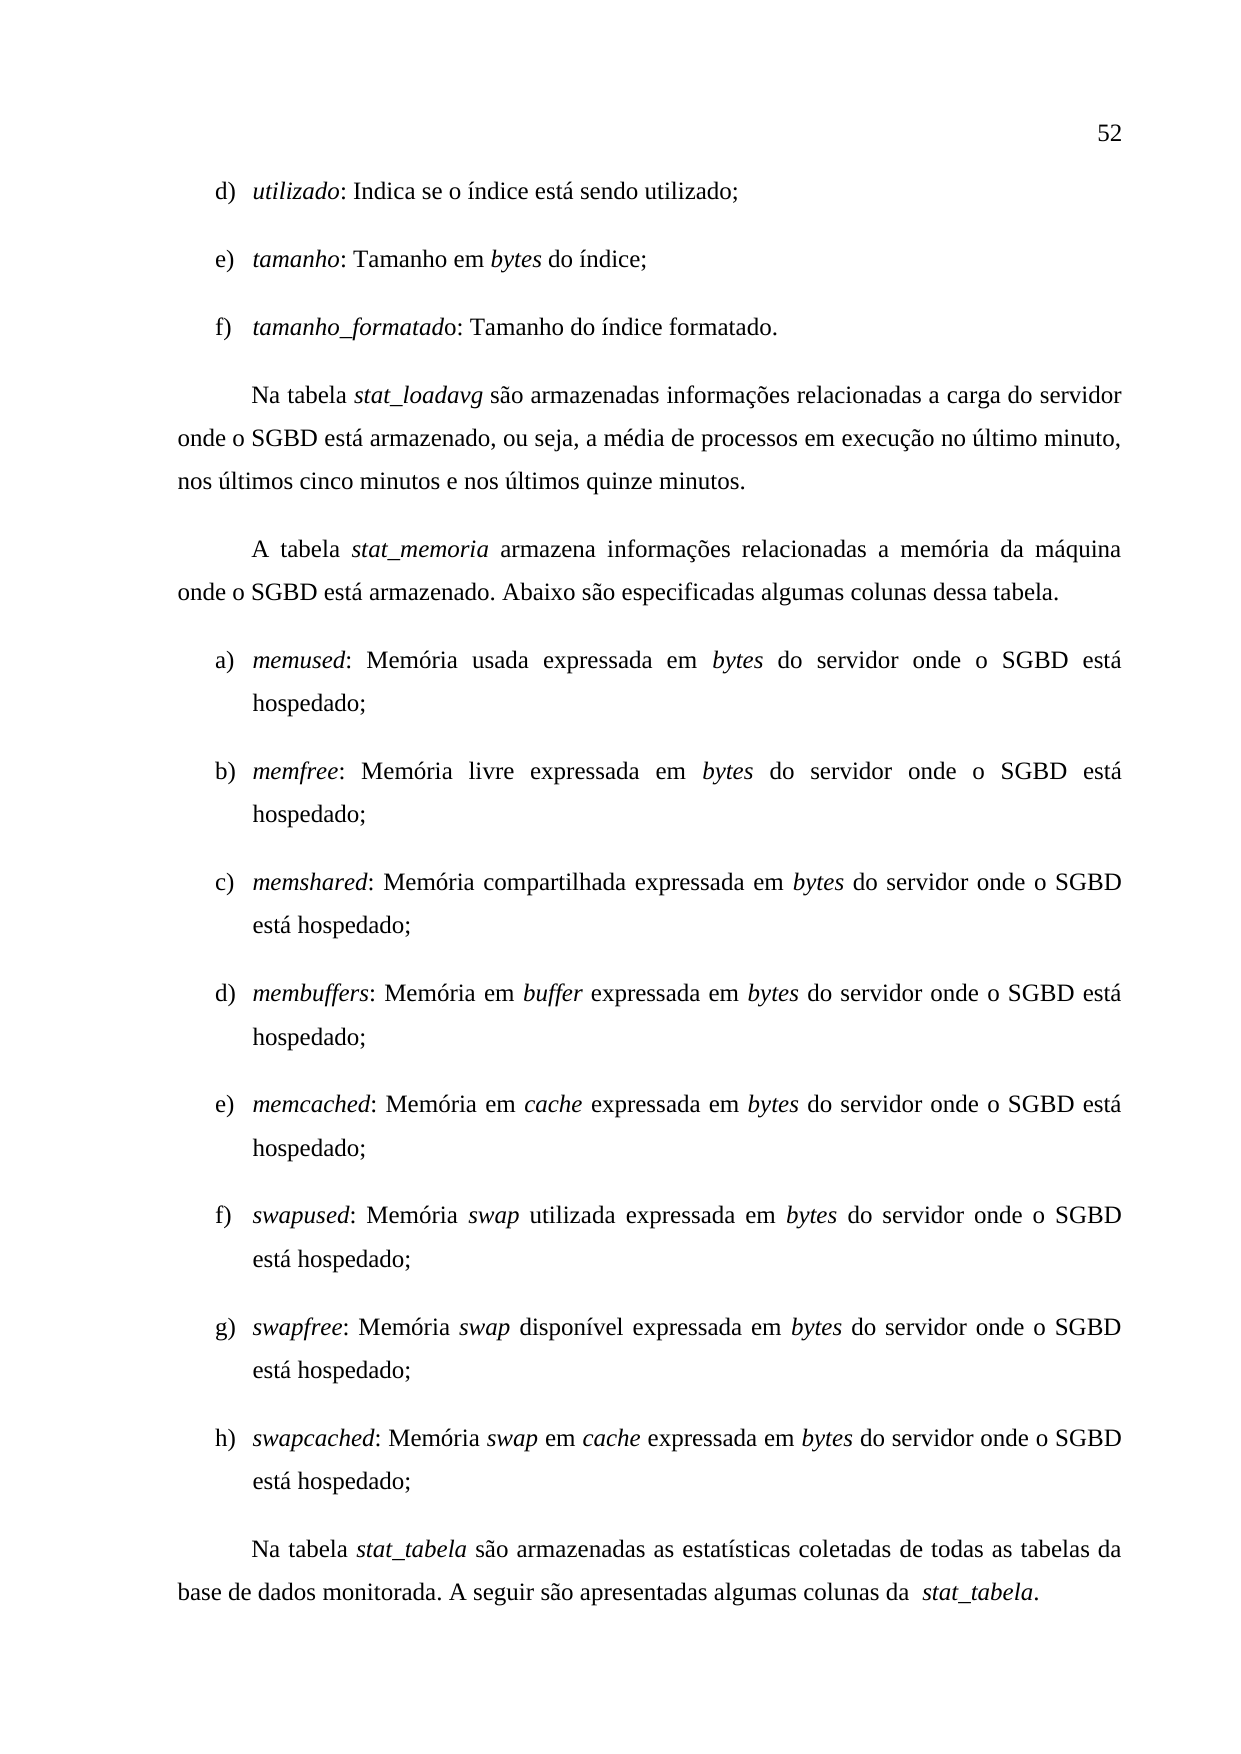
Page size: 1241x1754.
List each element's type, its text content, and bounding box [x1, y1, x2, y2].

list memcached: Memória em cache expressada em bytes do servidor onde o SGBD está hospedado; [215, 1089, 1122, 1161]
text A tabela stat_memoria armazena informações relacionadas a memória da máquina onde o SGBD está armazenado. Abaixo são especificadas algumas colunas dessa tabela. [177, 534, 1122, 606]
text Na tabela stat_tabela são armazenadas as estatísticas coletadas de todas as tabelas da base de dados monitorada. A seguir são apresentadas algumas colunas da stat_tabela. [177, 1534, 1122, 1606]
list memfree: Memória livre expressada em bytes do servidor onde o SGBD está hospedado; [215, 756, 1122, 828]
list memshared: Memória compartilhada expressada em bytes do servidor onde o SGBD está hospedado; [215, 867, 1122, 939]
list swapcached: Memória swap em cache expressada em bytes do servidor onde o SGBD está hospedado; [215, 1423, 1122, 1494]
list membuffers: Memória em buffer expressada em bytes do servidor onde o SGBD está hospedado; [215, 978, 1122, 1050]
list swapfree: Memória swap disponível expressada em bytes do servidor onde o SGBD está hospedado; [215, 1312, 1122, 1383]
text Na tabela stat_loadavg são armazenadas informações relacionadas a carga do servidor onde o SGBD está armazenado, ou seja, a média de processos em execução no último minuto, nos últimos cinco minutos e nos últimos quinze minutos. [177, 380, 1122, 495]
list swapused: Memória swap utilizada expressada em bytes do servidor onde o SGBD está hospedado; [215, 1201, 1122, 1272]
list memused: Memória usada expressada em bytes do servidor onde o SGBD está hospedado; [215, 645, 1122, 717]
list tamanho: Tamanho em bytes do índice; [215, 244, 1122, 273]
list tamanho_formatado: Tamanho do índice formatado. [215, 312, 1122, 341]
list utilizado: Indica se o índice está sendo utilizado; [215, 176, 1122, 205]
